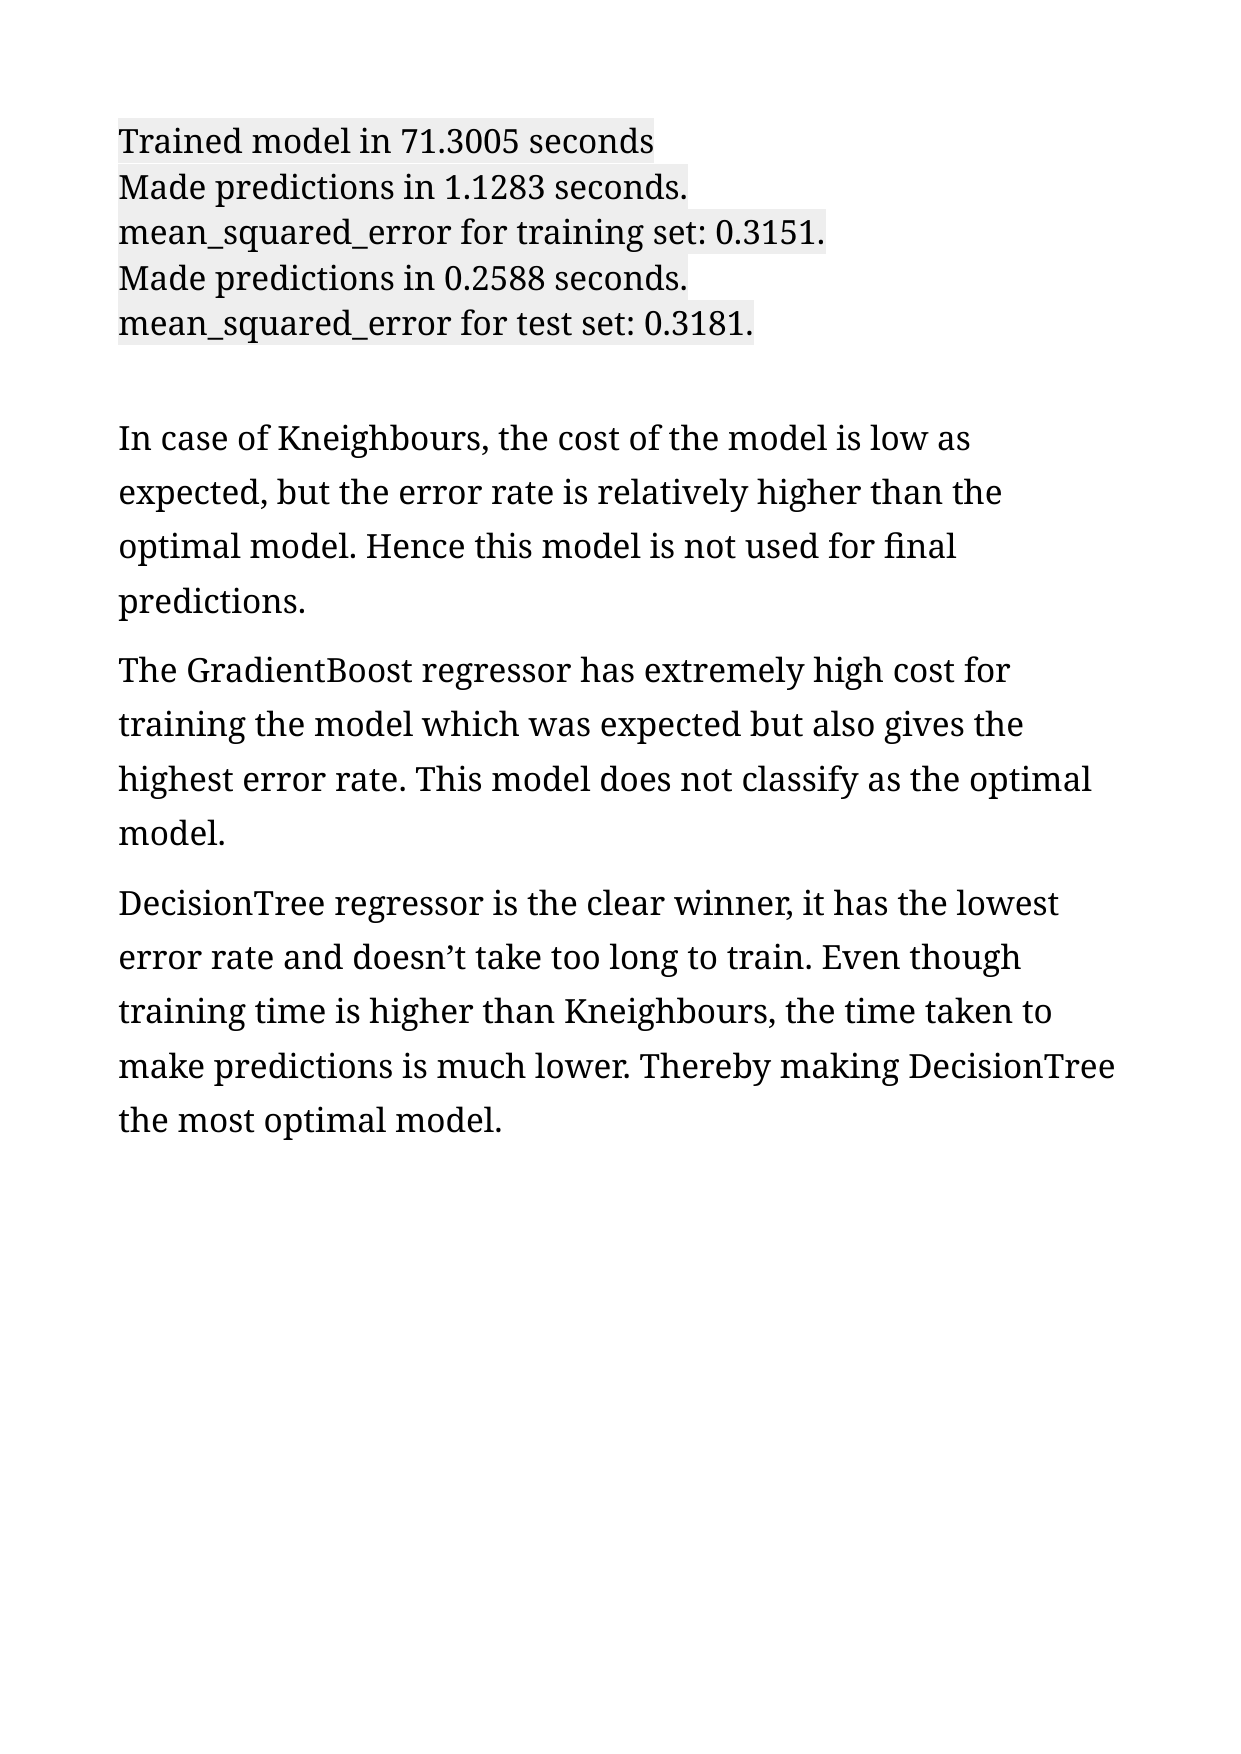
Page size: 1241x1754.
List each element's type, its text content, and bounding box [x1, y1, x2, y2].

text Made predictions in 0.2588 seconds. [118, 254, 1122, 300]
text mean_squared_error for training set: 0.3151. [118, 209, 1122, 254]
text Trained model in 71.3005 seconds [118, 118, 1122, 163]
text The GradientBoost regressor has extremely high cost for training the model which was expected but also gives the highest error rate. This model does not classify as the optimal model. [118, 647, 1122, 856]
text DecisionTree regressor is the clear winner, it has the lowest error rate and doesn’t take too long to train. Even though training time is higher than Kneighbours, the time taken to make predictions is much lower. Thereby making DecisionTree the most optimal model. [118, 879, 1122, 1143]
text mean_squared_error for test set: 0.3181. [118, 300, 1122, 345]
text In case of Kneighbours, the cost of the model is low as expected, but the error rate is relatively higher than the optimal model. Hence this model is not used for final predictions. [118, 414, 1122, 623]
text Made predictions in 1.1283 seconds. [118, 163, 1122, 209]
